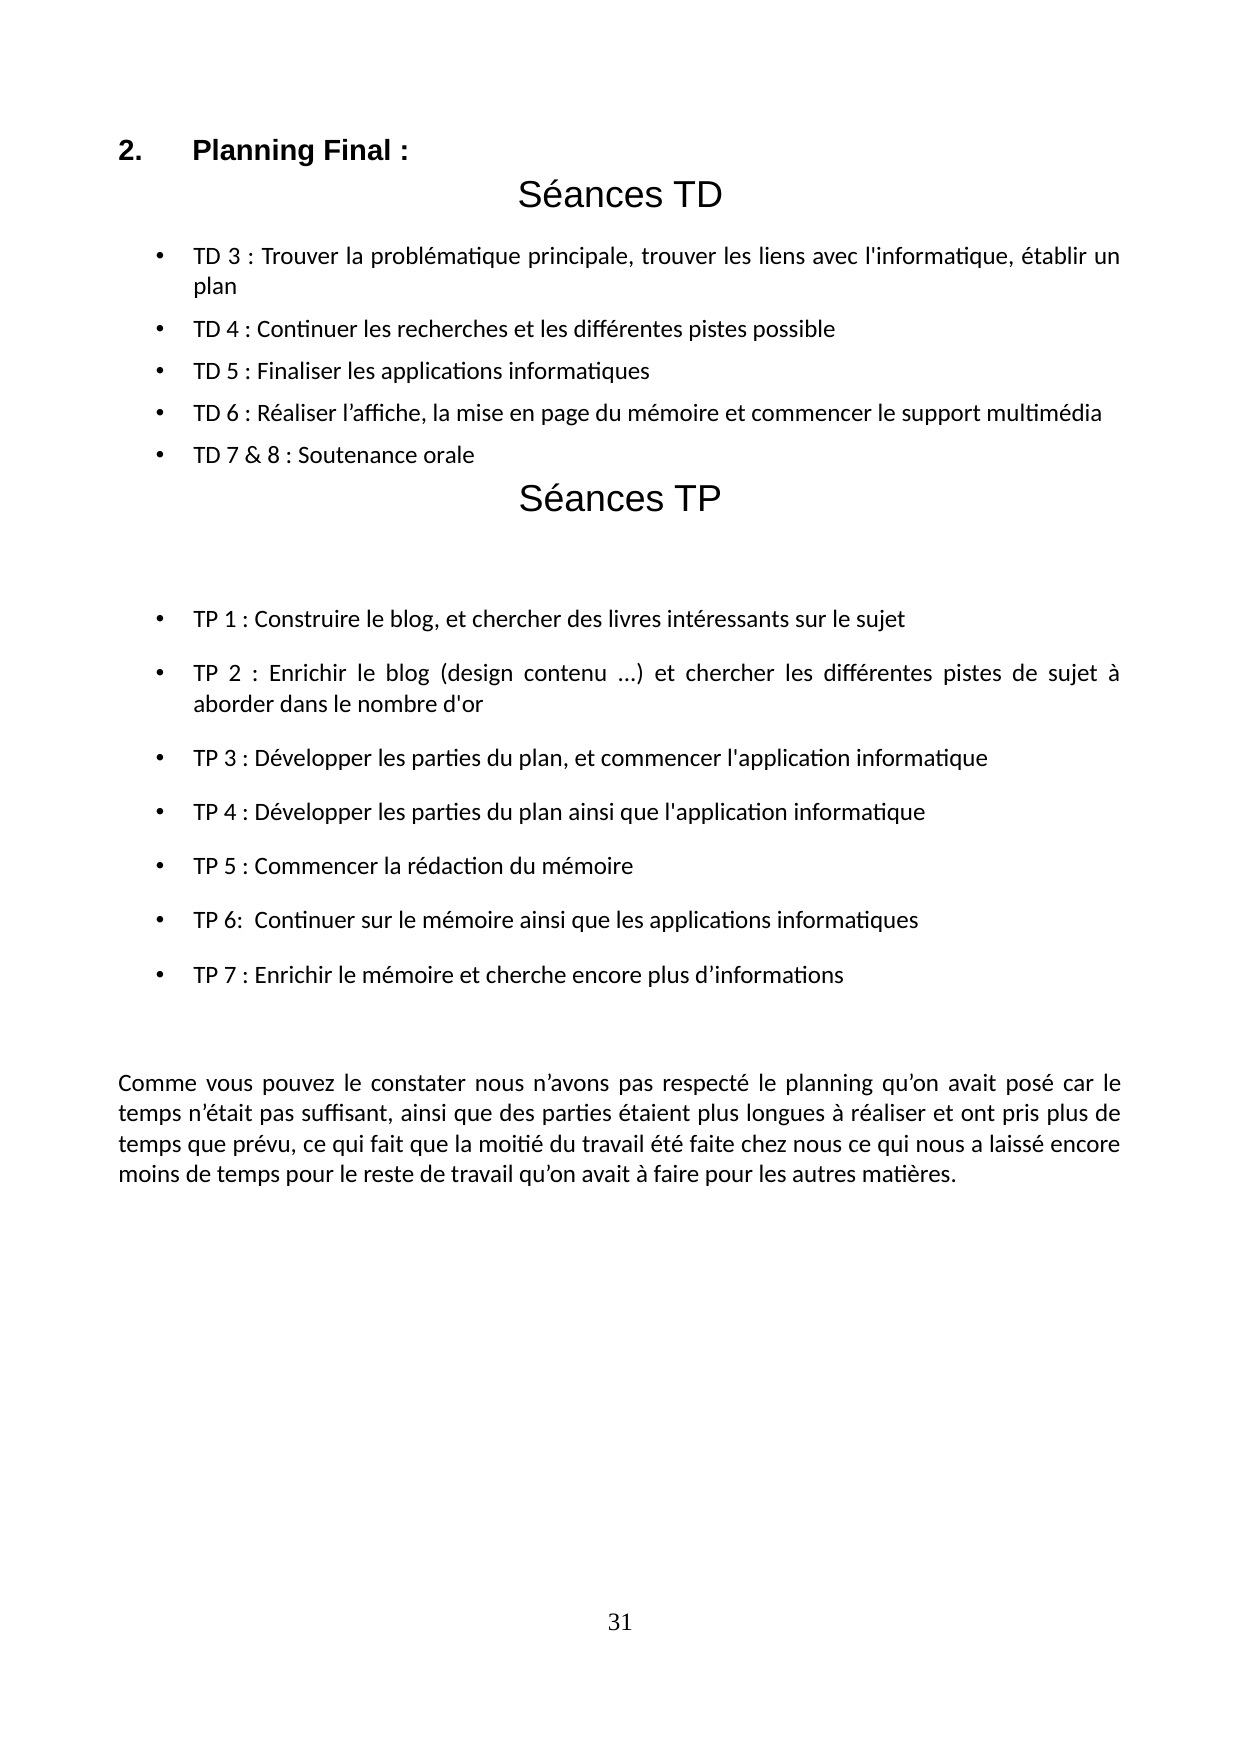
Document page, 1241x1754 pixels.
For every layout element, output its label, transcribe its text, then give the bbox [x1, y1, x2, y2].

subtitle Séances TD [118, 172, 1122, 216]
list TD 7 & 8 : Soutenance orale [156, 439, 1122, 470]
list TP 4 : Développer les parties du plan ainsi que l'application informatique [156, 796, 1122, 827]
list TD 3 : Trouver la problématique principale, trouver les liens avec l'informatique, établir un plan [156, 240, 1122, 301]
list TD 5 : Finaliser les applications informatiques [156, 355, 1122, 386]
subtitle Planning Final : [118, 133, 1122, 166]
list TP 5 : Commencer la rédaction du mémoire [156, 850, 1122, 881]
list TP 6: Continuer sur le mémoire ainsi que les applications informatiques [156, 904, 1122, 935]
list TP 2 : Enrichir le blog (design contenu ...) et chercher les différentes pistes de sujet à aborder dans le nombre d'or [156, 657, 1122, 718]
text Comme vous pouvez le constater nous n’avons pas respecté le planning qu’on avait posé car le temps n’était pas suffisant, ainsi que des parties étaient plus longues à réaliser et ont pris plus de temps que prévu, ce qui fait que la moitié du travail été faite chez nous ce qui nous a laissé encore moins de temps pour le reste de travail qu’on avait à faire pour les autres matières. [118, 1067, 1122, 1189]
list TD 4 : Continuer les recherches et les différentes pistes possible [156, 313, 1122, 343]
subtitle Séances TP [118, 476, 1122, 519]
list TD 6 : Réaliser l’affiche, la mise en page du mémoire et commencer le support multimédia [156, 397, 1122, 428]
list TP 1 : Construire le blog, et chercher des livres intéressants sur le sujet [156, 603, 1122, 634]
list TP 7 : Enrichir le mémoire et cherche encore plus d’informations [156, 959, 1122, 989]
list TP 3 : Développer les parties du plan, et commencer l'application informatique [156, 742, 1122, 773]
